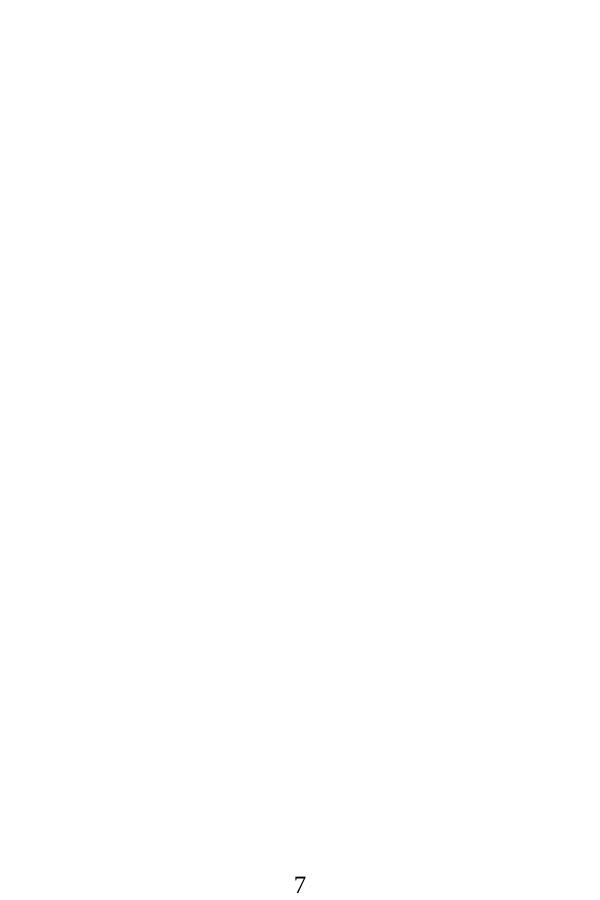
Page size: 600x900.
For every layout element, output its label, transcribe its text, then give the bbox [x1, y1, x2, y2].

text 2022 [37, 355, 562, 401]
